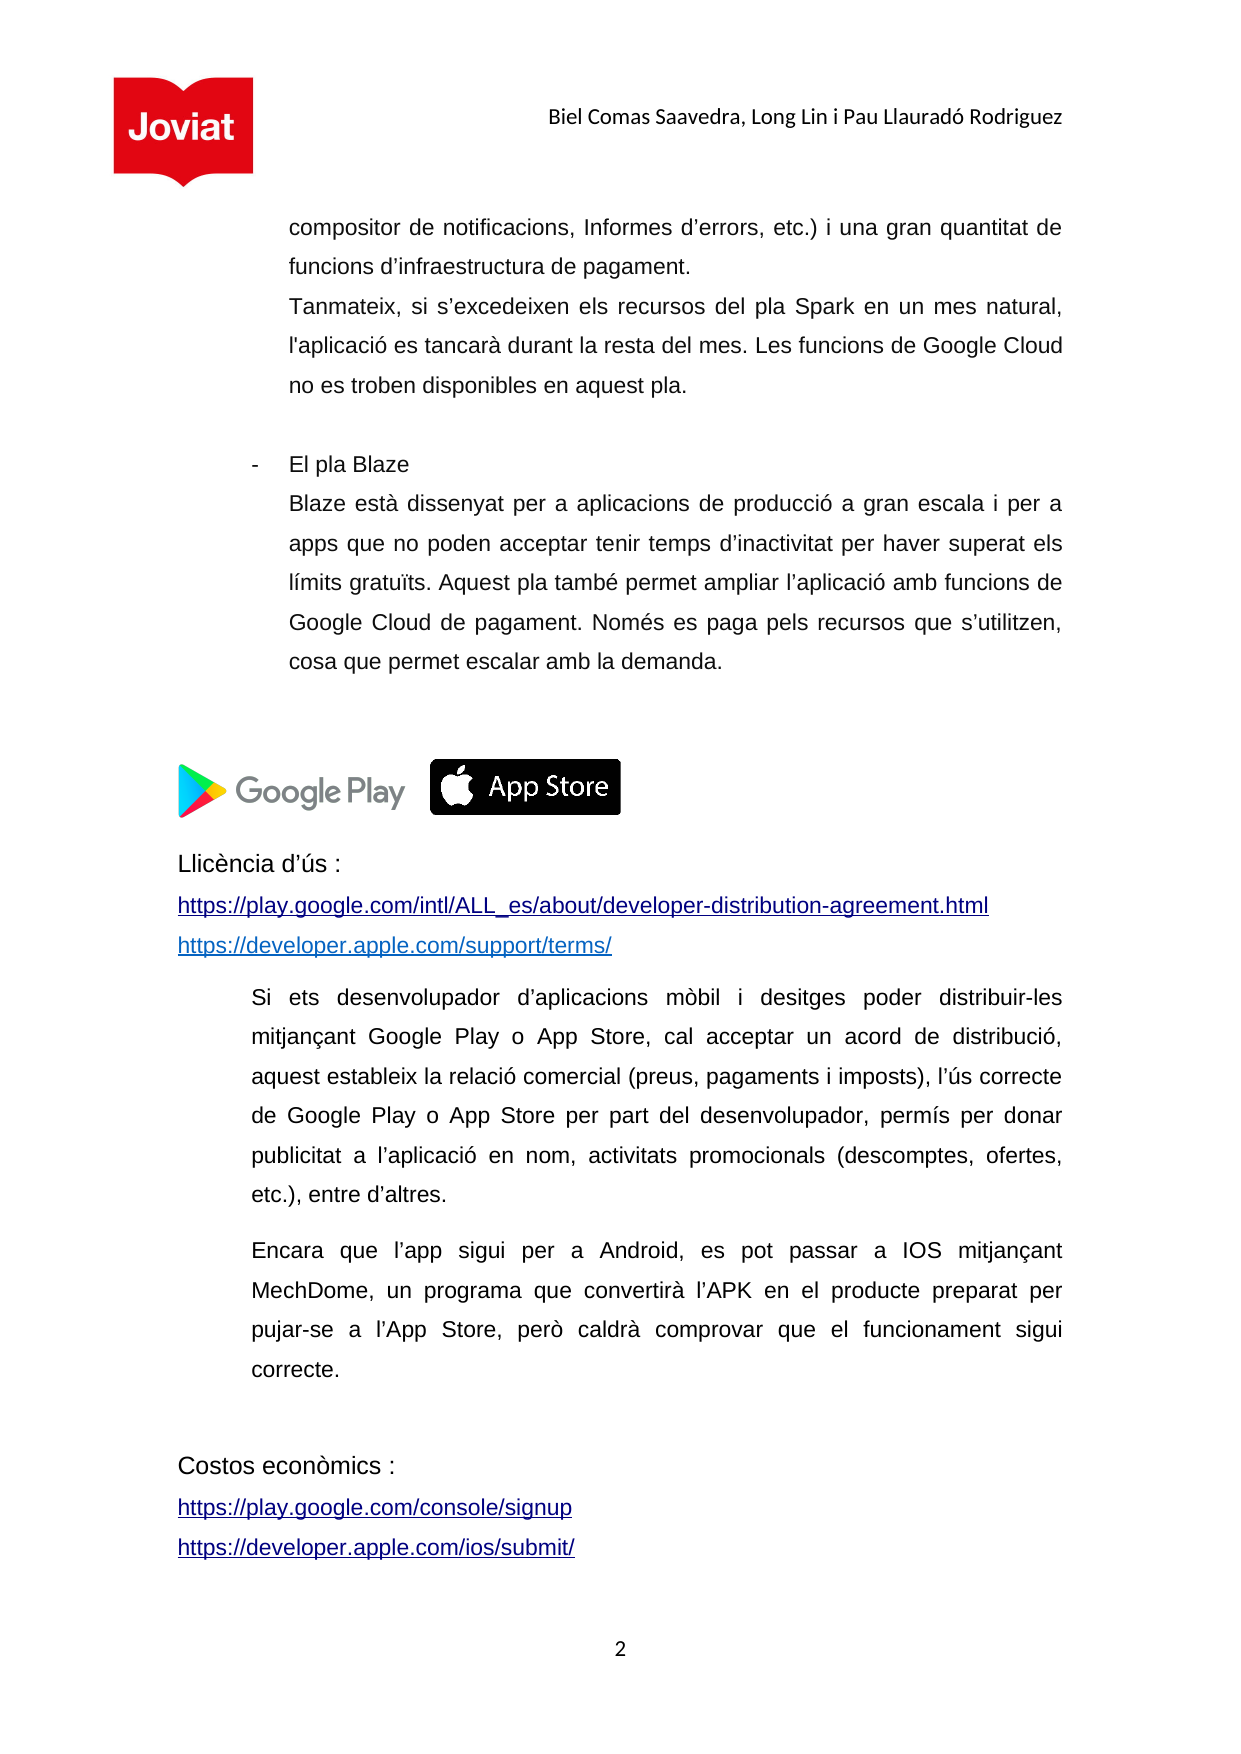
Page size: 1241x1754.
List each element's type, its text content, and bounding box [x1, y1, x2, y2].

text Llicència d’ús : [177, 849, 1063, 878]
list Blaze està dissenyat per a aplicacions de producció a gran escala i per a apps que no poden acceptar tenir temps d’inactivitat per haver superat els límits gratuïts. Aquest pla també permet ampliar l’aplicació amb funcions de Google Cloud de pagament. Només es paga pels recursos que s’utilitzen, cosa que permet escalar amb la demanda. [288, 490, 1063, 674]
text compositor de notificacions, Informes d’errors, etc.) i una gran quantitat de funcions d’infraestructura de pagament. [288, 214, 1063, 280]
text Tanmateix, si s’excedeixen els recursos del pla Spark en un mes natural, l'aplicació es tancarà durant la resta del mes. Les funcions de Google Cloud no es troben disponibles en aquest pla. [288, 293, 1063, 398]
list El pla Blaze [251, 451, 1063, 477]
text Encara que l’app sigui per a Android, es pot passar a IOS mitjançant MechDome, un programa que convertirà l’APK en el producte preparat per pujar-se a l’App Store, però caldrà comprovar que el funcionament sigui correcte. [251, 1237, 1063, 1382]
text Si ets desenvolupador d’aplicacions mòbil i desitges poder distribuir-les mitjançant Google Play o App Store, cal acceptar un acord de distribució, aquest estableix la relació comercial (preus, pagaments i imposts), l’ús correcte de Google Play o App Store per part del desenvolupador, permís per donar publicitat a l’aplicació en nom, activitats promocionals (descomptes, ofertes, etc.), entre d’altres. [251, 984, 1063, 1207]
text https://developer.apple.com/ios/submit/ [177, 1534, 1063, 1560]
text https://developer.apple.com/support/terms/ [177, 932, 1063, 958]
text https://play.google.com/console/signup [177, 1494, 1063, 1521]
text Costos econòmics : [177, 1451, 1063, 1480]
text https://play.google.com/intl/ALL_es/about/developer-distribution-agreement.html [177, 892, 1063, 918]
